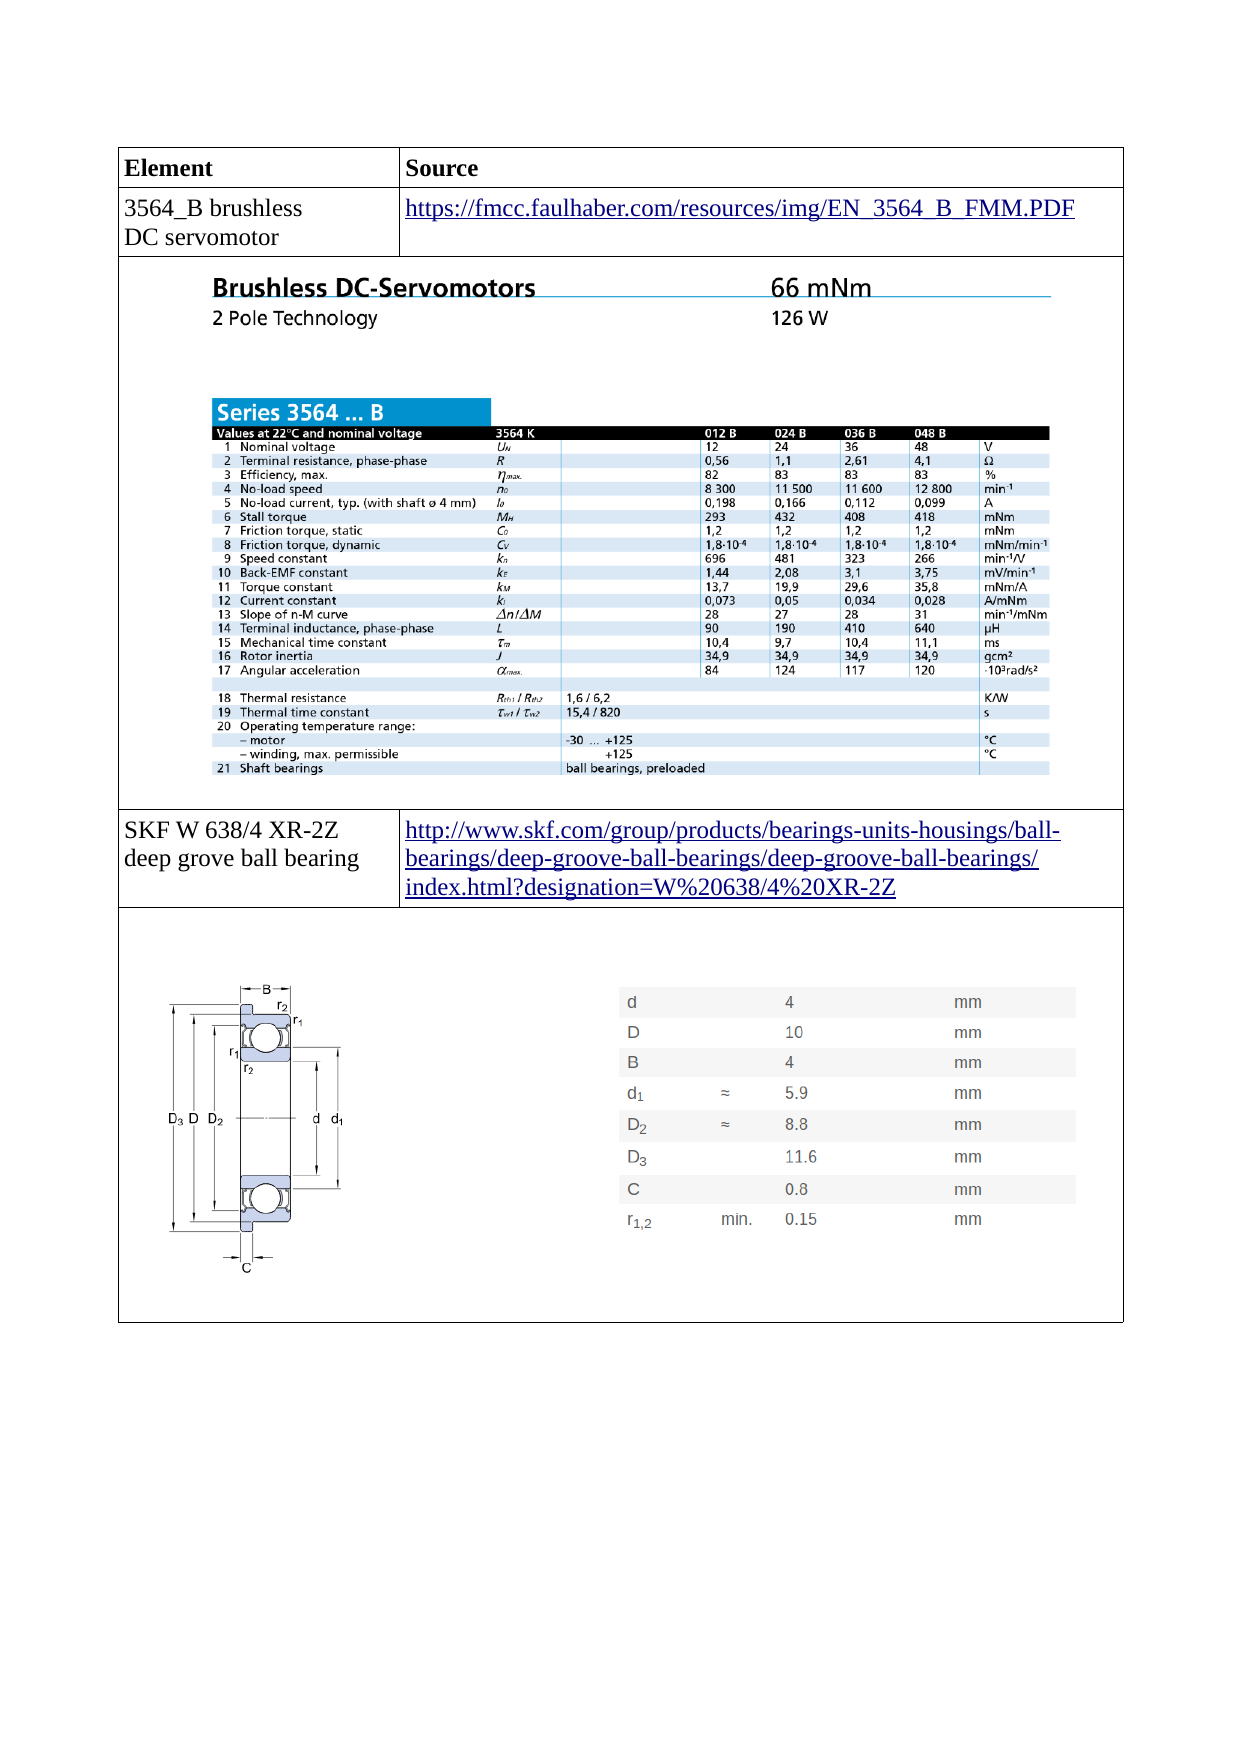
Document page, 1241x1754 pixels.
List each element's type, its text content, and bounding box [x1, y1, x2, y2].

picture [205, 274, 1052, 775]
table_header Element [119, 148, 399, 187]
table_cell SKF W 638/4 XR-2Z deep grove ball bearing [119, 810, 399, 907]
table_cell [119, 257, 1123, 809]
table_cell [119, 908, 1123, 1322]
table_cell http://www.skf.com/group/products/bearings-units-housings/ball-bearings/deep-groove-ball-bearings/deep-groove-ball-bearings/index.html?designation=W%20638/4%20XR-2Z [400, 810, 1123, 907]
picture [986, 915, 1123, 1288]
table_header Source [400, 148, 1123, 187]
table_cell https://fmcc.faulhaber.com/resources/img/EN_3564_B_FMM.PDF [400, 188, 1123, 256]
table_cell 3564_B brushless DC servomotor [119, 188, 399, 256]
